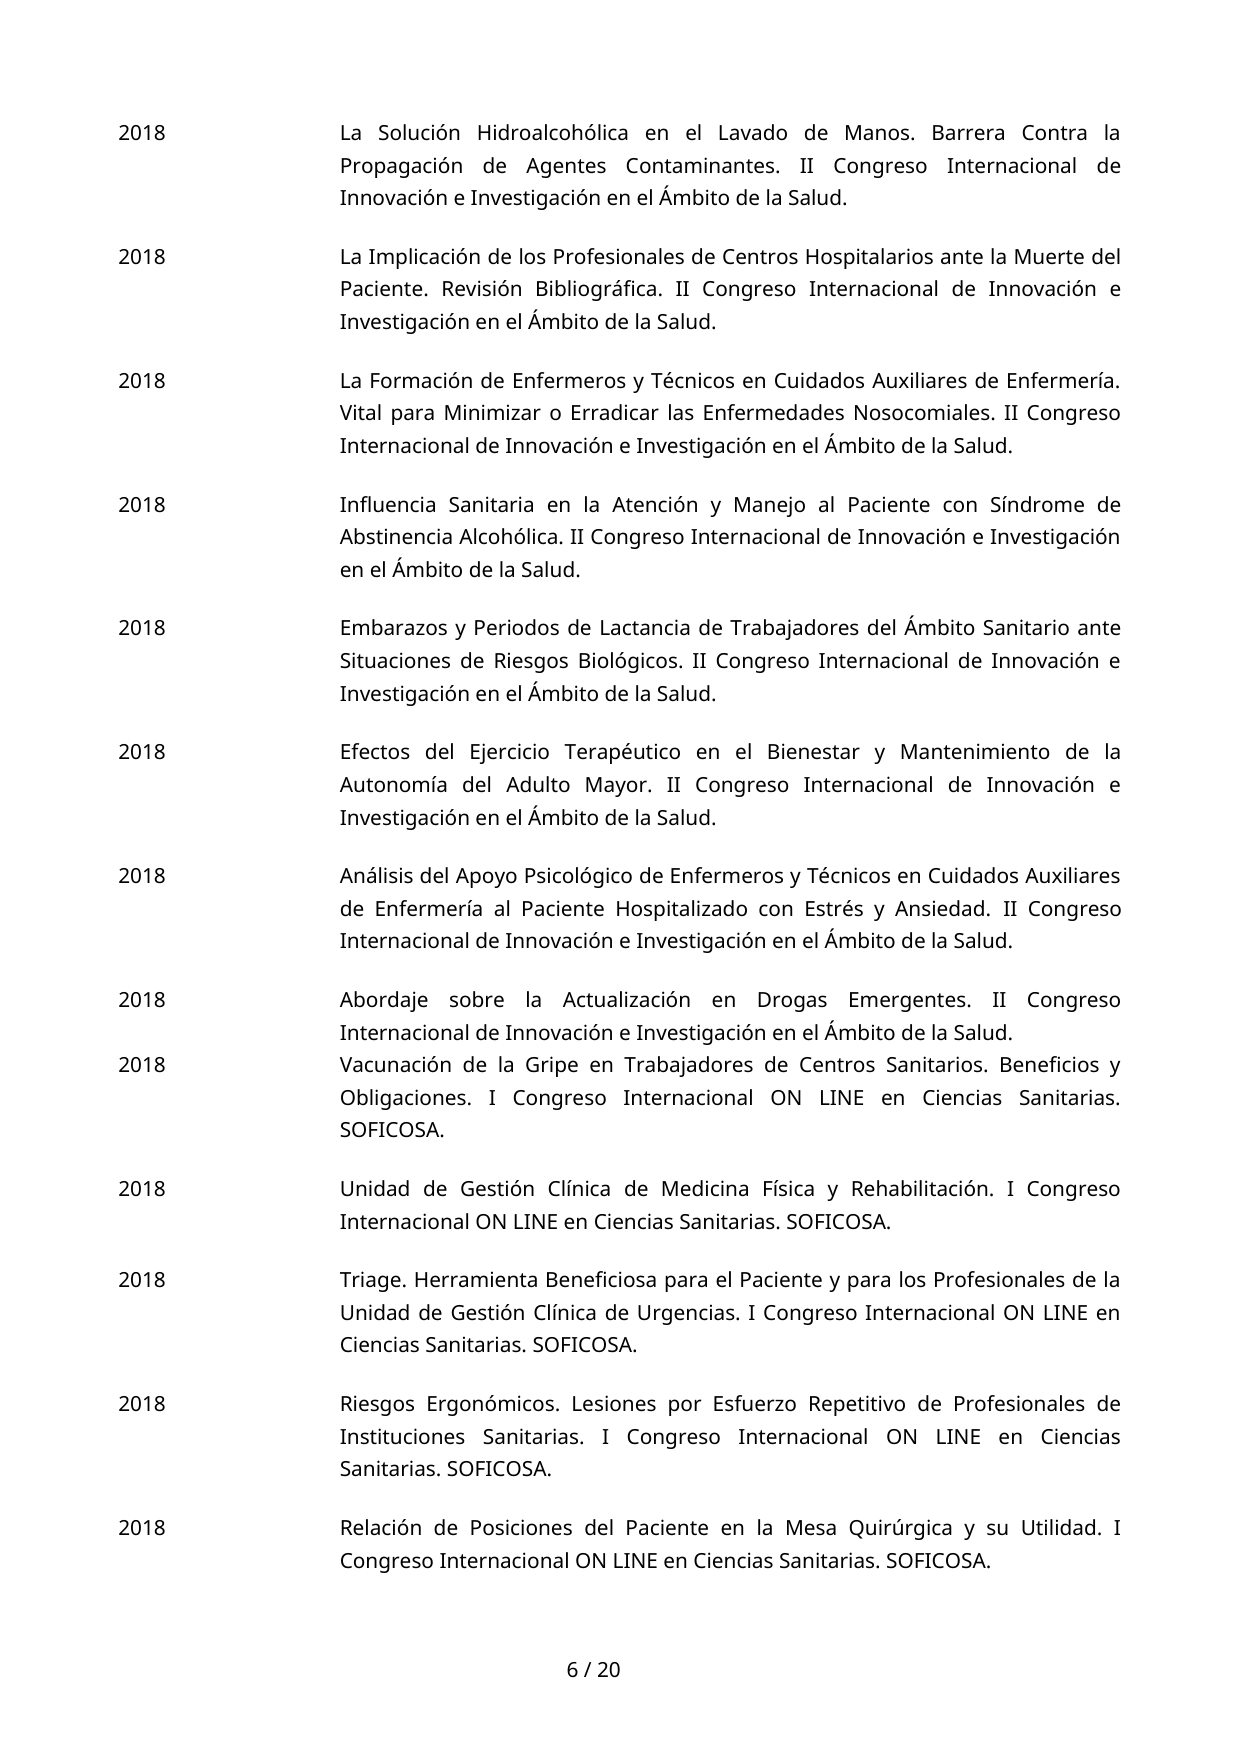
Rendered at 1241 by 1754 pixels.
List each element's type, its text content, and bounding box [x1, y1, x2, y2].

text 2018 Análisis del Apoyo Psicológico de Enfermeros y Técnicos en Cuidados Auxiliares de Enfermería al Paciente Hospitalizado con Estrés y Ansiedad. II Congreso Internacional de Innovación e Investigación en el Ámbito de la Salud. [118, 861, 1122, 955]
text 2018 Influencia Sanitaria en la Atención y Manejo al Paciente con Síndrome de Abstinencia Alcohólica. II Congreso Internacional de Innovación e Investigación en el Ámbito de la Salud. [118, 490, 1122, 583]
text 2018 Unidad de Gestión Clínica de Medicina Física y Rehabilitación. I Congreso Internacional ON LINE en Ciencias Sanitarias. SOFICOSA. [118, 1174, 1122, 1235]
text 2018 La Solución Hidroalcohólica en el Lavado de Manos. Barrera Contra la Propagación de Agentes Contaminantes. II Congreso Internacional de Innovación e Investigación en el Ámbito de la Salud. [118, 118, 1122, 212]
text 2018 Abordaje sobre la Actualización en Drogas Emergentes. II Congreso Internacional de Innovación e Investigación en el Ámbito de la Salud. [118, 985, 1122, 1046]
text 2018 Vacunación de la Gripe en Trabajadores de Centros Sanitarios. Beneficios y Obligaciones. I Congreso Internacional ON LINE en Ciencias Sanitarias. SOFICOSA. [118, 1050, 1122, 1144]
text 2018 La Formación de Enfermeros y Técnicos en Cuidados Auxiliares de Enfermería. Vital para Minimizar o Erradicar las Enfermedades Nosocomiales. II Congreso Internacional de Innovación e Investigación en el Ámbito de la Salud. [118, 366, 1122, 459]
text 2018 La Implicación de los Profesionales de Centros Hospitalarios ante la Muerte del Paciente. Revisión Bibliográfica. II Congreso Internacional de Innovación e Investigación en el Ámbito de la Salud. [118, 242, 1122, 336]
text 2018 Embarazos y Periodos de Lactancia de Trabajadores del Ámbito Sanitario ante Situaciones de Riesgos Biológicos. II Congreso Internacional de Innovación e Investigación en el Ámbito de la Salud. [118, 613, 1122, 707]
text 2018 Triage. Herramienta Beneficiosa para el Paciente y para los Profesionales de la Unidad de Gestión Clínica de Urgencias. I Congreso Internacional ON LINE en Ciencias Sanitarias. SOFICOSA. [118, 1265, 1122, 1359]
text 2018 Relación de Posiciones del Paciente en la Mesa Quirúrgica y su Utilidad. I Congreso Internacional ON LINE en Ciencias Sanitarias. SOFICOSA. [118, 1513, 1122, 1574]
text 2018 Riesgos Ergonómicos. Lesiones por Esfuerzo Repetitivo de Profesionales de Instituciones Sanitarias. I Congreso Internacional ON LINE en Ciencias Sanitarias. SOFICOSA. [118, 1389, 1122, 1483]
text 2018 Efectos del Ejercicio Terapéutico en el Bienestar y Mantenimiento de la Autonomía del Adulto Mayor. II Congreso Internacional de Innovación e Investigación en el Ámbito de la Salud. [118, 737, 1122, 831]
